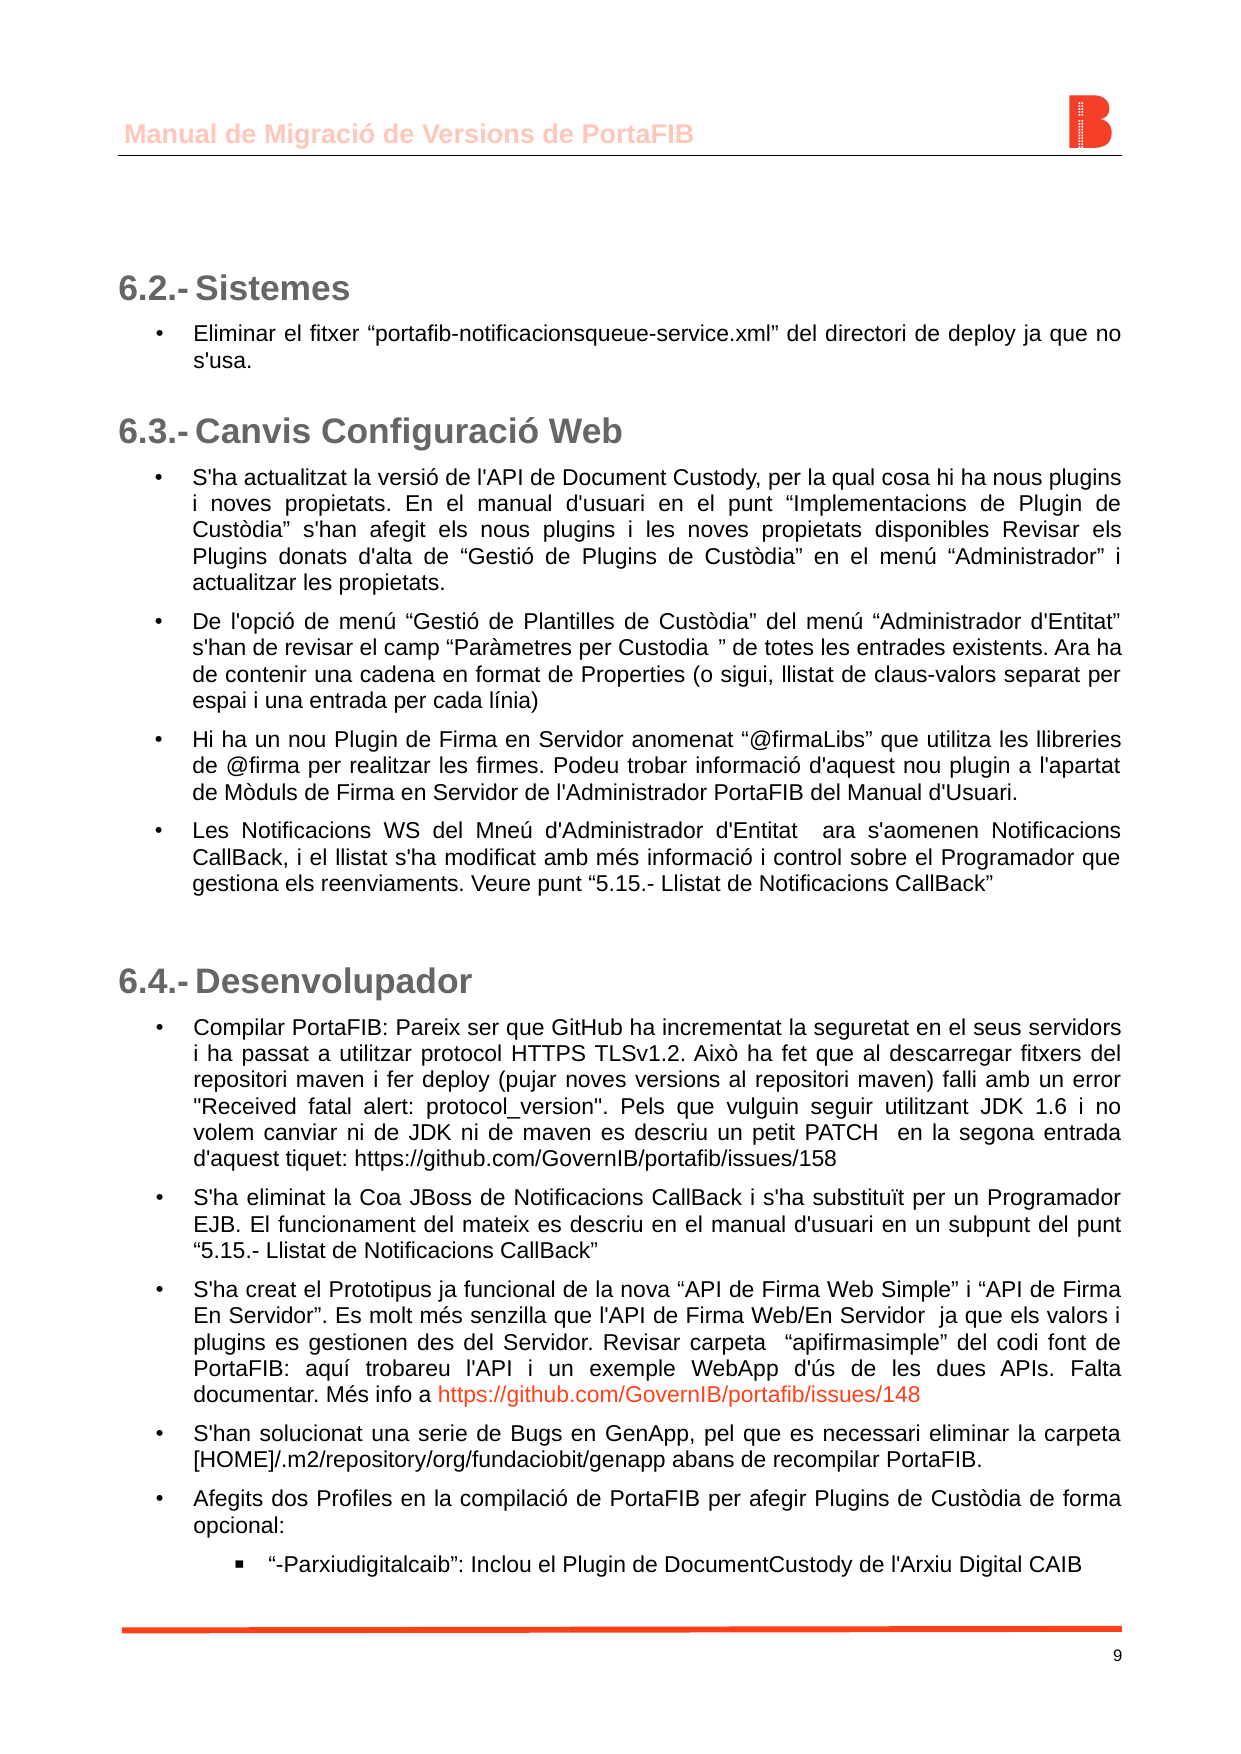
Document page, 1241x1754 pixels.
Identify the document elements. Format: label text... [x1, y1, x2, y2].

list S'ha actualitzat la versió de l'API de Document Custody, per la qual cosa hi ha nous plugins i noves propietats. En el manual d'usuari en el punt “Implementacions de Plugin de Custòdia” s'han afegit els nous plugins i les noves propietats disponibles Revisar els Plugins donats d'alta de “Gestió de Plugins de Custòdia” en el menú “Administrador” i actualitzar les propietats. [154, 464, 1122, 596]
list S'ha eliminat la Coa JBoss de Notificacions CallBack i s'ha substituït per un Programador EJB. El funcionament del mateix es descriu en el manual d'usuari en un subpunt del punt “5.15.- Llistat de Notificacions CallBack” [156, 1184, 1122, 1263]
list “-Parxiudigitalcaib”: Inclou el Plugin de DocumentCustody de l'Arxiu Digital CAIB [231, 1551, 1122, 1577]
subtitle Sistemes [118, 267, 1122, 308]
list Les Notificacions WS del Mneú d'Administrador d'Entitat ara s'aomenen Notificacions CallBack, i el llistat s'ha modificat amb més informació i control sobre el Programador que gestiona els reenviaments. Veure punt “5.15.- Llistat de Notificacions CallBack” [154, 817, 1122, 897]
list Compilar PortaFIB: Pareix ser que GitHub ha incrementat la seguretat en el seus servidors i ha passat a utilitzar protocol HTTPS TLSv1.2. Això ha fet que al descarregar fitxers del repositori maven i fer deploy (pujar noves versions al repositori maven) falli amb un error "Received fatal alert: protocol_version". Pels que vulguin seguir utilitzant JDK 1.6 i no volem canviar ni de JDK ni de maven es descriu un petit PATCH en la segona entrada d'aquest tiquet: https://github.com/GovernIB/portafib/issues/158 [156, 1014, 1122, 1172]
list Hi ha un nou Plugin de Firma en Servidor anomenat “@firmaLibs” que utilitza les llibreries de @firma per realitzar les firmes. Podeu trobar informació d'aquest nou plugin a l'apartat de Mòduls de Firma en Servidor de l'Administrador PortaFIB del Manual d'Usuari. [154, 726, 1122, 805]
list Eliminar el fitxer “portafib-notificacionsqueue-service.xml” del directori de deploy ja que no s'usa. [156, 320, 1122, 373]
list S'han solucionat una serie de Bugs en GenApp, pel que es necessari eliminar la carpeta [HOME]/.m2/repository/org/fundaciobit/genapp abans de recompilar PortaFIB. [156, 1420, 1122, 1473]
subtitle Desenvolupador [118, 960, 1122, 1001]
picture [1063, 94, 1117, 150]
list De l'opció de menú “Gestió de Plantilles de Custòdia” del menú “Administrador d'Entitat” s'han de revisar el camp “Paràmetres per Custodia ” de totes les entrades existents. Ara ha de contenir una cadena en format de Properties (o sigui, llistat de claus-valors separat per espai i una entrada per cada línia) [154, 608, 1122, 713]
list S'ha creat el Prototipus ja funcional de la nova “API de Firma Web Simple” i “API de Firma En Servidor”. Es molt més senzilla que l'API de Firma Web/En Servidor ja que els valors i plugins es gestionen des del Servidor. Revisar carpeta “apifirmasimple” del codi font de PortaFIB: aquí trobareu l'API i un exemple WebApp d'ús de les dues APIs. Falta documentar. Més info a https://github.com/GovernIB/portafib/issues/148 [156, 1276, 1122, 1408]
subtitle Canvis Configuració Web [118, 411, 1122, 451]
list Afegits dos Profiles en la compilació de PortaFIB per afegir Plugins de Custòdia de forma opcional: [156, 1485, 1122, 1538]
